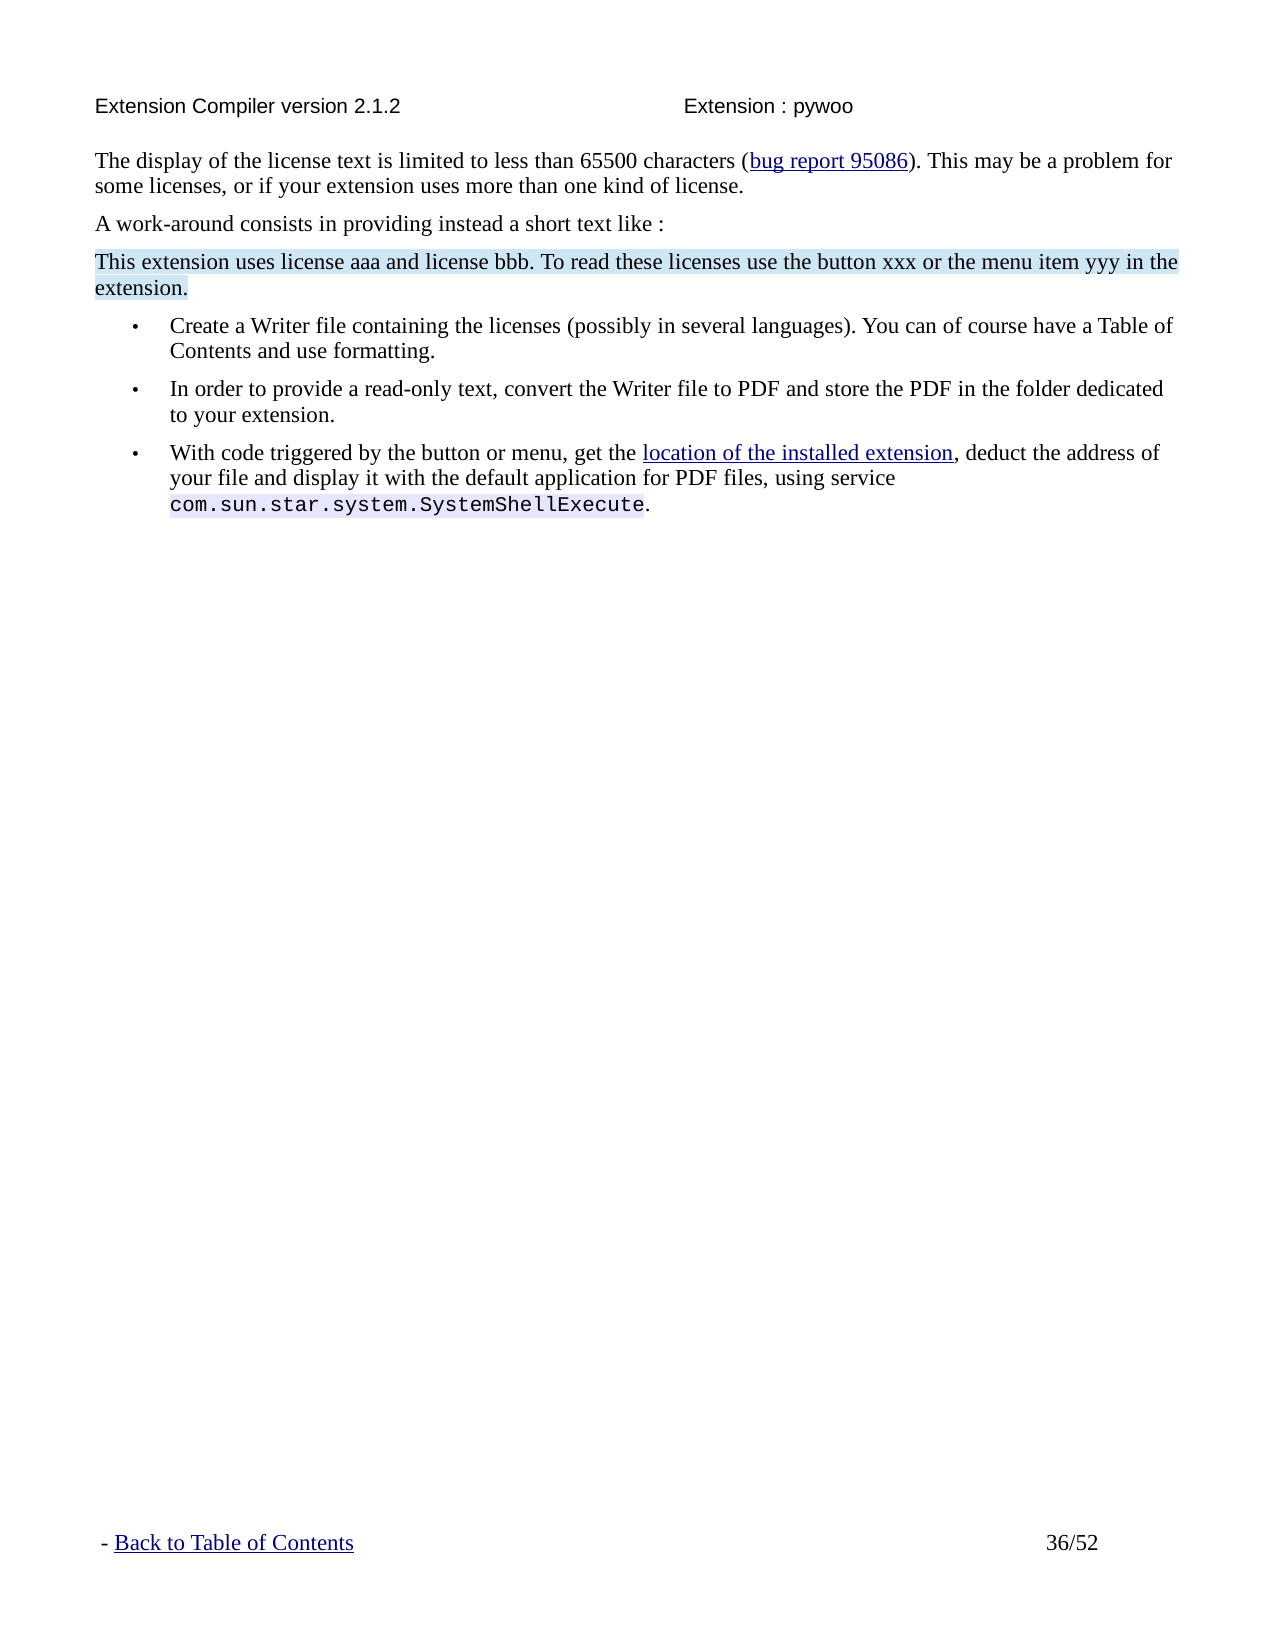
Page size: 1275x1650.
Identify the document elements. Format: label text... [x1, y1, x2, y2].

list With code triggered by the button or menu, get the location of the installed extension, deduct the address of your file and display it with the default application for PDF files, using service com.sun.star.system.SystemShellExecute. [132, 440, 1181, 518]
text A work-around consists in providing instead a short text like : [94, 211, 1181, 237]
list Create a Writer file containing the licenses (possibly in several languages). You can of course have a Table of Contents and use formatting. [132, 313, 1181, 364]
text This extension uses license aaa and license bbb. To read these licenses use the button xxx or the menu item yyy in the extension. [94, 249, 1181, 300]
text The display of the license text is limited to less than 65500 characters (bug report 95086). This may be a problem for some licenses, or if your extension uses more than one kind of license. [94, 147, 1181, 198]
list In order to provide a read-only text, convert the Writer file to PDF and store the PDF in the folder dedicated to your extension. [132, 376, 1181, 427]
